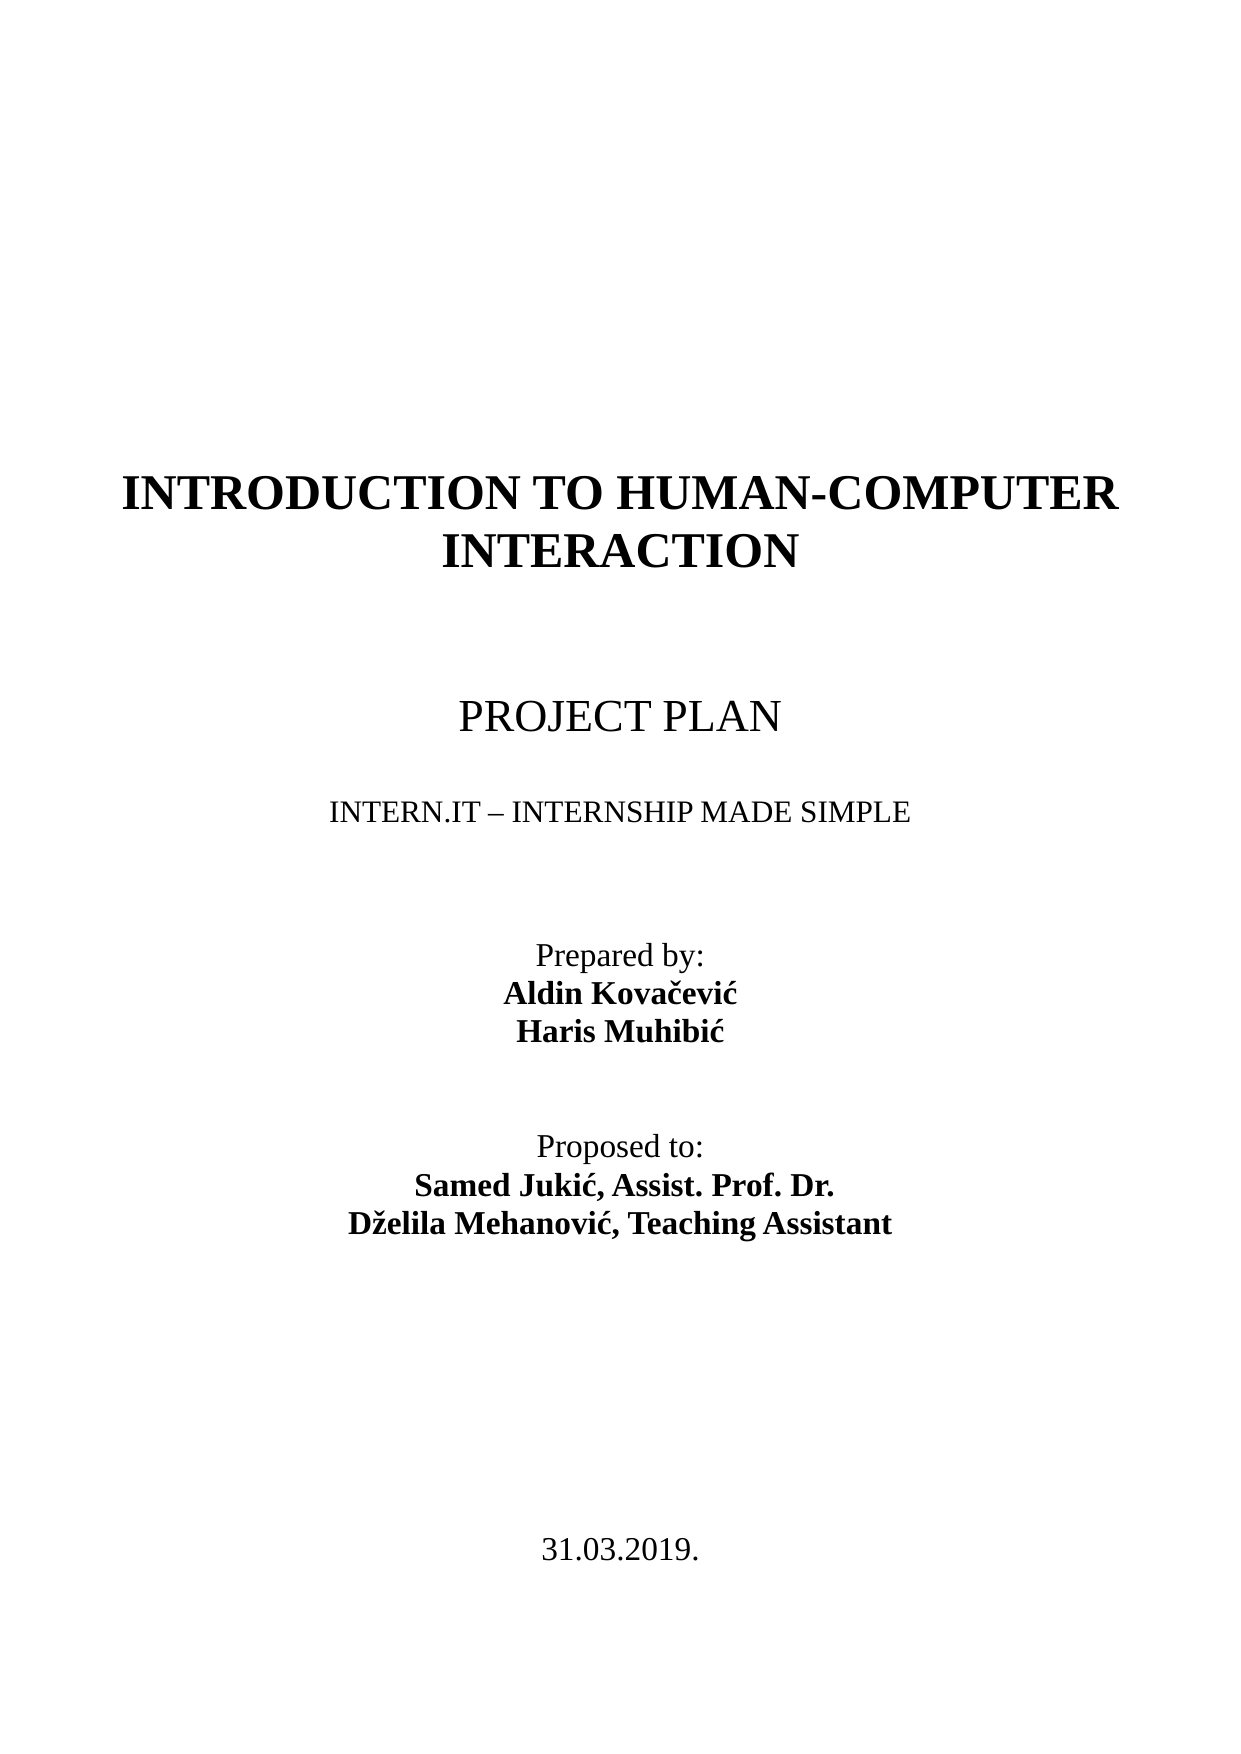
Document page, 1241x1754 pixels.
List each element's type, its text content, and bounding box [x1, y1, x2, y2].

text Prepared by: [118, 935, 1122, 973]
text Dželila Mehanović, Teaching Assistant [118, 1203, 1122, 1242]
text INTERN.IT – INTERNSHIP MADE SIMPLE [118, 794, 1122, 830]
text PROJECT PLAN [118, 688, 1122, 741]
text Proposed to: [118, 1127, 1122, 1165]
text Haris Muhibić [118, 1012, 1122, 1050]
text INTRODUCTION TO HUMAN-COMPUTER INTERACTION [118, 463, 1122, 578]
text Aldin Kovačević [118, 973, 1122, 1012]
text 31.03.2019. [118, 1529, 1122, 1568]
text Samed Jukić, Assist. Prof. Dr. [118, 1165, 1122, 1203]
